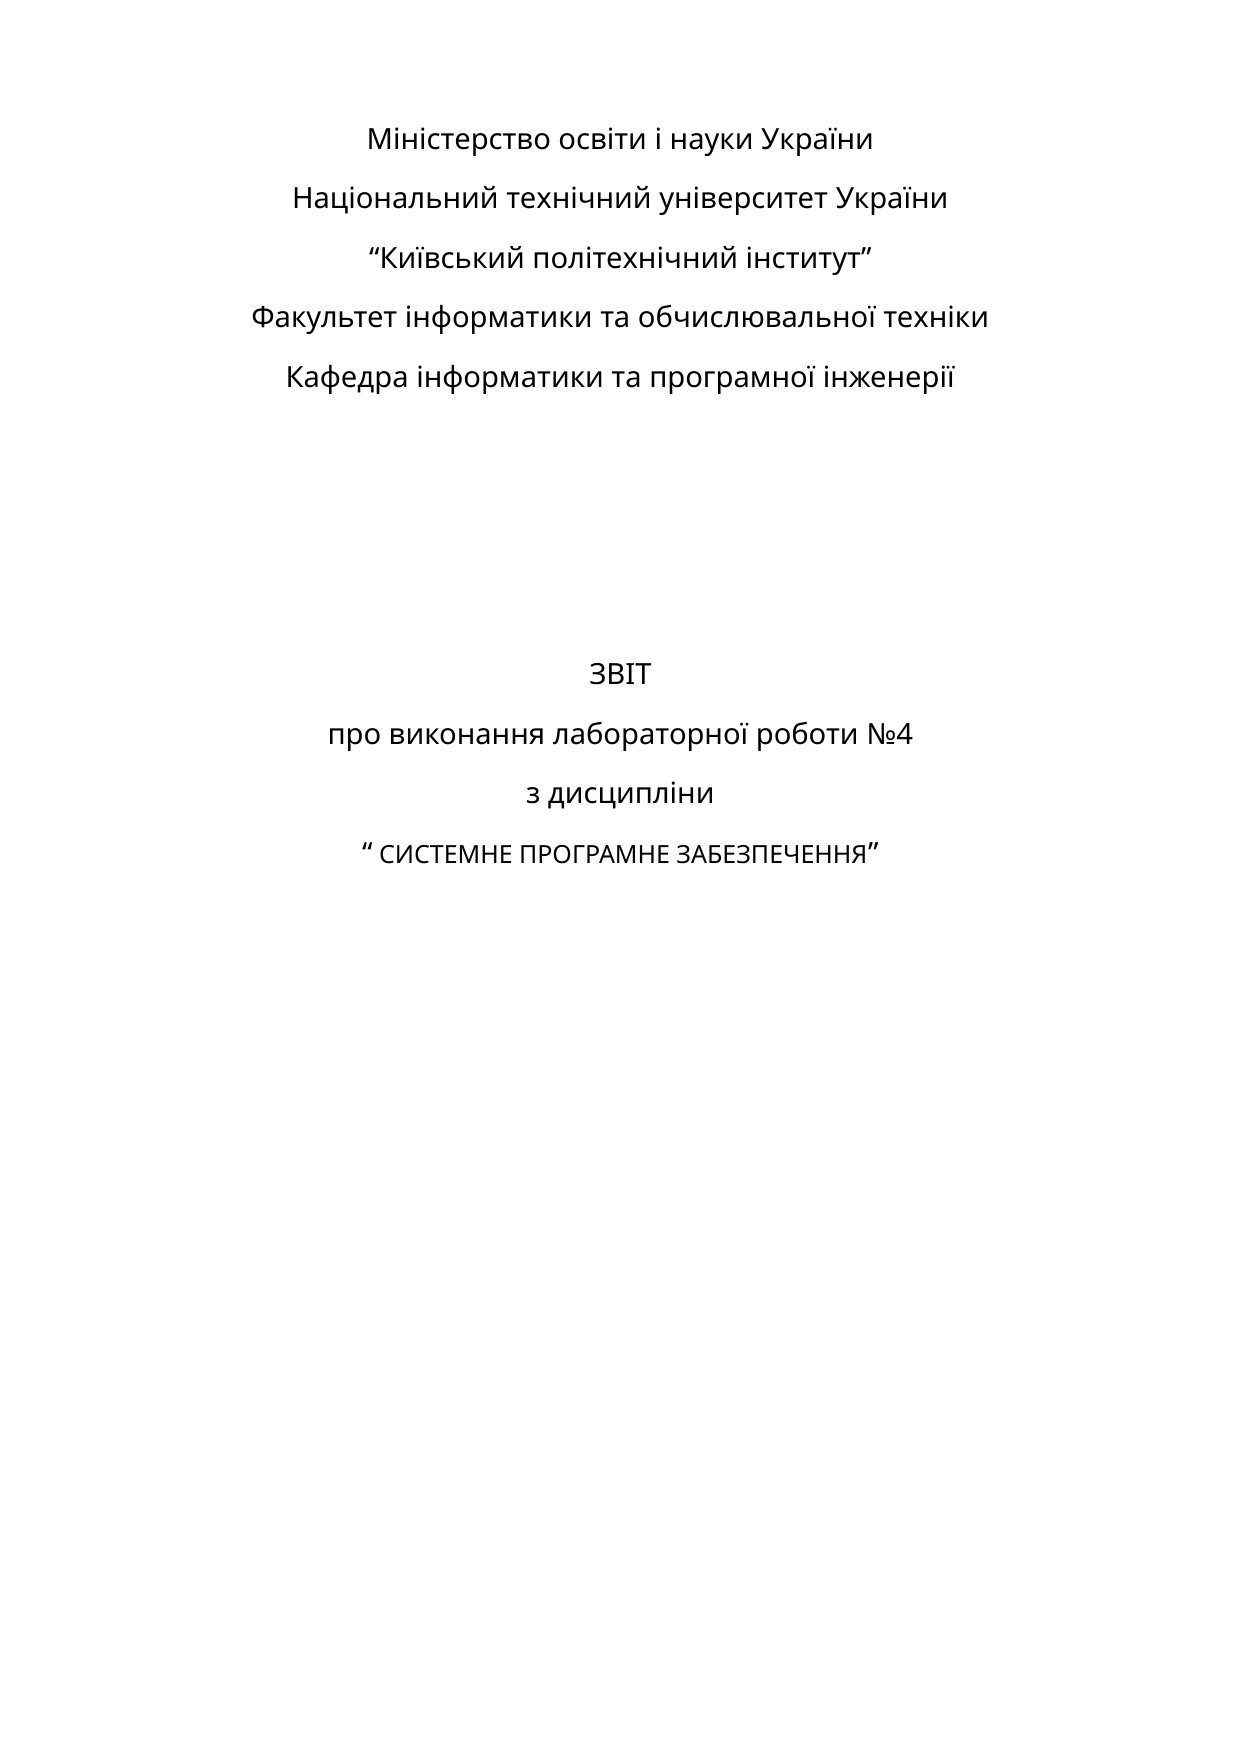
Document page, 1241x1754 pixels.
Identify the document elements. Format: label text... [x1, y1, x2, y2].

text “ СИСТЕМНЕ ПРОГРАМНЕ ЗАБЕЗПЕЧЕННЯ” [118, 832, 1122, 872]
text Факультет інформатики та обчислювальної техніки [118, 297, 1122, 336]
text з дисципліни [118, 772, 1122, 812]
text про виконання лабораторної роботи №4 [118, 713, 1122, 753]
text Міністерство освіти і науки України [118, 118, 1122, 158]
text Кафедра інформатики та програмної інженерії [118, 356, 1122, 396]
text ЗВІТ [118, 653, 1122, 693]
text Національний технічний університет України [118, 178, 1122, 217]
text “Київський політехнічний інститут” [118, 237, 1122, 277]
